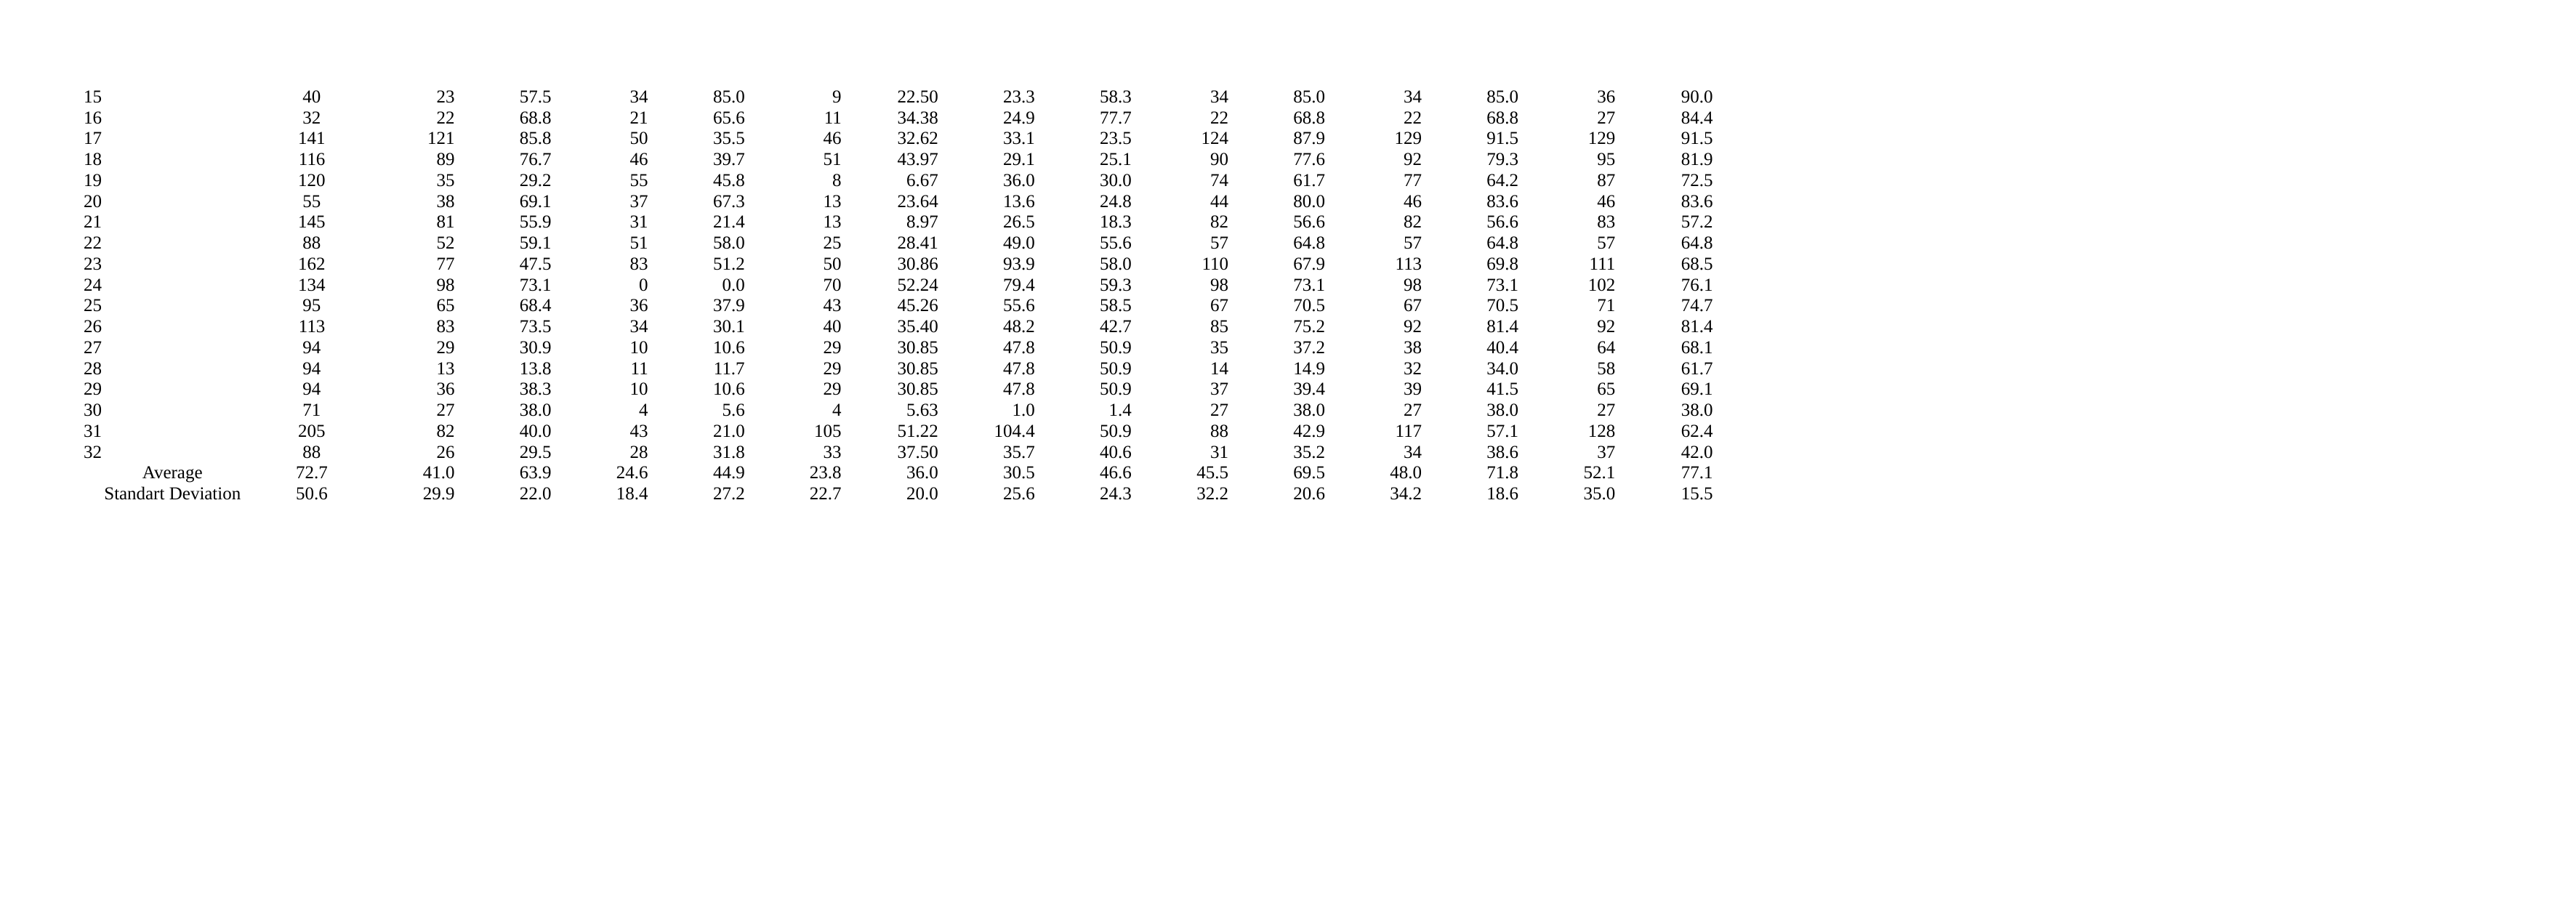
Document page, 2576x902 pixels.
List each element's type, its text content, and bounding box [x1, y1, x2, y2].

table_cell 67 [1134, 295, 1231, 315]
table_cell 10 [553, 337, 650, 358]
table_cell 24.3 [1037, 483, 1134, 504]
table_cell 70.5 [1424, 295, 1521, 315]
table_cell 50.9 [1037, 379, 1134, 399]
table_cell 21.0 [651, 420, 746, 441]
table_cell 61.7 [1231, 169, 1327, 190]
table_cell 83.6 [1424, 190, 1521, 212]
table_cell 69.1 [456, 190, 553, 212]
table_cell 129 [1521, 128, 1617, 148]
table_cell 65 [360, 295, 456, 315]
table_cell 29.1 [941, 148, 1037, 169]
table_cell 37.2 [1231, 337, 1327, 358]
table_cell 50.9 [1037, 358, 1134, 379]
table_cell 49.0 [941, 232, 1037, 253]
table_cell 29.5 [456, 441, 553, 462]
table_cell 113 [263, 315, 360, 337]
table_cell 10 [553, 379, 650, 399]
table_cell 18.4 [553, 483, 650, 504]
table_cell 21 [81, 212, 263, 232]
table_cell 92 [1327, 148, 1424, 169]
table_cell 58 [1521, 358, 1617, 379]
table_cell 30.9 [456, 337, 553, 358]
table_cell 205 [263, 420, 360, 441]
table_cell 26 [360, 441, 456, 462]
table_cell 67.9 [1231, 253, 1327, 274]
table_cell 92 [1327, 315, 1424, 337]
table_cell 77 [360, 253, 456, 274]
table_cell 105 [747, 420, 844, 441]
table_cell 22 [360, 107, 456, 128]
table_cell 15 [81, 86, 263, 107]
table_cell 88 [1134, 420, 1231, 441]
table_cell 111 [1521, 253, 1617, 274]
table_cell 0 [553, 274, 650, 295]
table_cell 22 [81, 232, 263, 253]
table_cell 98 [1134, 274, 1231, 295]
table_cell 35 [1134, 337, 1231, 358]
table_cell 56.6 [1424, 212, 1521, 232]
table_cell 92 [1521, 315, 1617, 337]
table_cell 32 [263, 107, 360, 128]
table_cell 33 [747, 441, 844, 462]
table_cell Average [81, 462, 263, 483]
table_cell 22 [1327, 107, 1424, 128]
table_cell 28 [553, 441, 650, 462]
table_cell 34 [553, 315, 650, 337]
table_cell 11 [747, 107, 844, 128]
table_cell 45.8 [651, 169, 746, 190]
table_cell 13 [747, 212, 844, 232]
table_cell 64.8 [1231, 232, 1327, 253]
table_cell 18 [81, 148, 263, 169]
table_cell 77.6 [1231, 148, 1327, 169]
table_cell 43 [553, 420, 650, 441]
table_cell 4 [747, 399, 844, 420]
table_cell 73.5 [456, 315, 553, 337]
table_cell 57 [1327, 232, 1424, 253]
table_cell 19 [81, 169, 263, 190]
table_cell 20.0 [844, 483, 941, 504]
table_cell 29.9 [360, 483, 456, 504]
table_cell 27 [1521, 399, 1617, 420]
table_cell 44.9 [651, 462, 746, 483]
table_cell 57.2 [1617, 212, 1715, 232]
table_cell 36 [1521, 86, 1617, 107]
table_cell 58.5 [1037, 295, 1134, 315]
table_cell 85 [1134, 315, 1231, 337]
table_cell 55 [553, 169, 650, 190]
table_cell 41.5 [1424, 379, 1521, 399]
table_cell 38.3 [456, 379, 553, 399]
table_cell 65 [1521, 379, 1617, 399]
table_cell 27 [1327, 399, 1424, 420]
table_cell 47.8 [941, 358, 1037, 379]
table_cell 29 [360, 337, 456, 358]
table_cell 95 [1521, 148, 1617, 169]
table_cell 22 [1134, 107, 1231, 128]
table_cell 45.26 [844, 295, 941, 315]
table_cell 64.2 [1424, 169, 1521, 190]
table_cell 70.5 [1231, 295, 1327, 315]
table_cell 34 [553, 86, 650, 107]
table_cell 64 [1521, 337, 1617, 358]
table_cell 13 [360, 358, 456, 379]
table_cell 56.6 [1231, 212, 1327, 232]
table_cell 65.6 [651, 107, 746, 128]
table_cell 87.9 [1231, 128, 1327, 148]
table_cell 45.5 [1134, 462, 1231, 483]
table_cell 81.9 [1617, 148, 1715, 169]
table_cell 29 [747, 358, 844, 379]
table_cell 30.1 [651, 315, 746, 337]
table_cell 81.4 [1617, 315, 1715, 337]
table_cell 22.7 [747, 483, 844, 504]
table_cell 68.4 [456, 295, 553, 315]
table_cell 22.0 [456, 483, 553, 504]
table_cell 35.5 [651, 128, 746, 148]
table_cell 50.9 [1037, 420, 1134, 441]
table_cell 82 [1134, 212, 1231, 232]
table_cell 4 [553, 399, 650, 420]
table_cell 94 [263, 358, 360, 379]
table_cell 31 [553, 212, 650, 232]
table_cell 55 [263, 190, 360, 212]
table_cell 32 [81, 441, 263, 462]
table_cell 35.40 [844, 315, 941, 337]
table_cell 57 [1134, 232, 1231, 253]
table_cell 63.9 [456, 462, 553, 483]
table_cell 73.1 [1231, 274, 1327, 295]
table_cell 28.41 [844, 232, 941, 253]
table_cell 70 [747, 274, 844, 295]
table_cell 11 [553, 358, 650, 379]
table_cell 39.7 [651, 148, 746, 169]
table_cell 42.7 [1037, 315, 1134, 337]
table_cell 90 [1134, 148, 1231, 169]
table_cell 52.24 [844, 274, 941, 295]
table_cell 13 [747, 190, 844, 212]
table_cell 55.6 [1037, 232, 1134, 253]
table_cell 79.4 [941, 274, 1037, 295]
table_cell 55.6 [941, 295, 1037, 315]
table_cell 22.50 [844, 86, 941, 107]
table_cell 61.7 [1617, 358, 1715, 379]
table_cell 40 [747, 315, 844, 337]
table_cell 58.0 [651, 232, 746, 253]
table_cell 68.8 [1424, 107, 1521, 128]
table_cell 8 [747, 169, 844, 190]
table_cell 77.7 [1037, 107, 1134, 128]
table_cell 85.0 [1424, 86, 1521, 107]
table_cell 71 [263, 399, 360, 420]
table_cell 18.6 [1424, 483, 1521, 504]
table_cell 23.8 [747, 462, 844, 483]
table_cell 82 [360, 420, 456, 441]
table_cell 43.97 [844, 148, 941, 169]
table_cell 29.2 [456, 169, 553, 190]
table_cell 81 [360, 212, 456, 232]
table_cell 11.7 [651, 358, 746, 379]
table_cell 40 [263, 86, 360, 107]
table_cell 38 [360, 190, 456, 212]
table_cell 69.5 [1231, 462, 1327, 483]
table_cell 32 [1327, 358, 1424, 379]
table_cell 29 [747, 337, 844, 358]
table_cell 6.67 [844, 169, 941, 190]
table_cell 27 [1134, 399, 1231, 420]
table_cell 14.9 [1231, 358, 1327, 379]
table_cell 27 [81, 337, 263, 358]
table_cell 39 [1327, 379, 1424, 399]
table_cell 110 [1134, 253, 1231, 274]
table_cell 30.5 [941, 462, 1037, 483]
table_cell 34 [1327, 86, 1424, 107]
table_cell 93.9 [941, 253, 1037, 274]
table_cell 71.8 [1424, 462, 1521, 483]
table_cell 77.1 [1617, 462, 1715, 483]
table_cell 98 [360, 274, 456, 295]
table_cell 88 [263, 232, 360, 253]
table_cell 145 [263, 212, 360, 232]
table_cell 72.7 [263, 462, 360, 483]
table_cell 67.3 [651, 190, 746, 212]
table_cell 38 [1327, 337, 1424, 358]
table_cell 69.1 [1617, 379, 1715, 399]
table_cell 26 [81, 315, 263, 337]
table_cell 37 [1521, 441, 1617, 462]
table_cell 25 [81, 295, 263, 315]
table_cell 82 [1327, 212, 1424, 232]
table_cell 10.6 [651, 379, 746, 399]
table_cell 37.50 [844, 441, 941, 462]
table_cell 31 [81, 420, 263, 441]
table_cell 32.62 [844, 128, 941, 148]
table_cell 46 [553, 148, 650, 169]
table_cell 73.1 [1424, 274, 1521, 295]
table_cell 37.9 [651, 295, 746, 315]
table_cell 38.0 [456, 399, 553, 420]
table_cell 76.1 [1617, 274, 1715, 295]
table_cell 91.5 [1617, 128, 1715, 148]
table_cell 90.0 [1617, 86, 1715, 107]
table_cell 102 [1521, 274, 1617, 295]
table_cell 35.0 [1521, 483, 1617, 504]
table_cell 58.3 [1037, 86, 1134, 107]
table_cell 39.4 [1231, 379, 1327, 399]
table_cell 33.1 [941, 128, 1037, 148]
table_cell 48.0 [1327, 462, 1424, 483]
table_cell 36.0 [844, 462, 941, 483]
table_cell 57 [1521, 232, 1617, 253]
table_cell 64.8 [1617, 232, 1715, 253]
table_cell 85.8 [456, 128, 553, 148]
table_cell 83.6 [1617, 190, 1715, 212]
table_cell 85.0 [651, 86, 746, 107]
table_cell 27.2 [651, 483, 746, 504]
table_cell 37 [553, 190, 650, 212]
table_cell 95 [263, 295, 360, 315]
table_cell 68.1 [1617, 337, 1715, 358]
table_cell 25.6 [941, 483, 1037, 504]
table_cell 36 [360, 379, 456, 399]
table_cell 23.3 [941, 86, 1037, 107]
table_cell 35 [360, 169, 456, 190]
table_cell 68.8 [456, 107, 553, 128]
table_cell 72.5 [1617, 169, 1715, 190]
table_cell 80.0 [1231, 190, 1327, 212]
table_cell 30.85 [844, 337, 941, 358]
table_cell 40.0 [456, 420, 553, 441]
table_cell 30.85 [844, 379, 941, 399]
table_cell 24 [81, 274, 263, 295]
table_cell 23 [81, 253, 263, 274]
table_cell 79.3 [1424, 148, 1521, 169]
table_cell 71 [1521, 295, 1617, 315]
table_cell 134 [263, 274, 360, 295]
table_cell 15.5 [1617, 483, 1715, 504]
table_cell 42.9 [1231, 420, 1327, 441]
table_cell 128 [1521, 420, 1617, 441]
table_cell 0.0 [651, 274, 746, 295]
table_cell 88 [263, 441, 360, 462]
table_cell 1.4 [1037, 399, 1134, 420]
table_cell 25.1 [1037, 148, 1134, 169]
table_cell 81.4 [1424, 315, 1521, 337]
table_cell 37 [1134, 379, 1231, 399]
table_cell 14 [1134, 358, 1231, 379]
table_cell 46 [1327, 190, 1424, 212]
table_cell 35.2 [1231, 441, 1327, 462]
table_cell 76.7 [456, 148, 553, 169]
table_cell 24.8 [1037, 190, 1134, 212]
table_cell 55.9 [456, 212, 553, 232]
table_cell 91.5 [1424, 128, 1521, 148]
table_cell 141 [263, 128, 360, 148]
table_cell 34 [1327, 441, 1424, 462]
table_cell 20.6 [1231, 483, 1327, 504]
table_cell 23 [360, 86, 456, 107]
table_cell 24.9 [941, 107, 1037, 128]
table_cell 21 [553, 107, 650, 128]
table_cell 116 [263, 148, 360, 169]
table_cell 47.8 [941, 379, 1037, 399]
table_cell 47.8 [941, 337, 1037, 358]
table_cell 5.6 [651, 399, 746, 420]
table_cell 129 [1327, 128, 1424, 148]
table_cell 29 [81, 379, 263, 399]
table_cell 113 [1327, 253, 1424, 274]
table_cell 98 [1327, 274, 1424, 295]
table_cell 83 [1521, 212, 1617, 232]
table_cell 5.63 [844, 399, 941, 420]
table_cell 16 [81, 107, 263, 128]
table_cell 84.4 [1617, 107, 1715, 128]
table_cell 74 [1134, 169, 1231, 190]
table_cell 42.0 [1617, 441, 1715, 462]
table_cell 51.22 [844, 420, 941, 441]
table_cell 35.7 [941, 441, 1037, 462]
table_cell 50 [747, 253, 844, 274]
table_cell 48.2 [941, 315, 1037, 337]
table_cell 75.2 [1231, 315, 1327, 337]
table_cell 121 [360, 128, 456, 148]
table_cell 9 [747, 86, 844, 107]
table_cell 23.64 [844, 190, 941, 212]
table_cell 50.6 [263, 483, 360, 504]
table_cell 50.9 [1037, 337, 1134, 358]
table_cell 117 [1327, 420, 1424, 441]
table_cell 25 [747, 232, 844, 253]
table_cell 120 [263, 169, 360, 190]
table_cell 69.8 [1424, 253, 1521, 274]
table_cell 36 [553, 295, 650, 315]
table_cell 18.3 [1037, 212, 1134, 232]
table_cell 67 [1327, 295, 1424, 315]
table_cell 73.1 [456, 274, 553, 295]
table_cell 32.2 [1134, 483, 1231, 504]
table_cell 1.0 [941, 399, 1037, 420]
table_cell 34.38 [844, 107, 941, 128]
table_cell 26.5 [941, 212, 1037, 232]
table_cell 46 [747, 128, 844, 148]
table_cell 68.8 [1231, 107, 1327, 128]
table_cell 40.4 [1424, 337, 1521, 358]
table_cell 124 [1134, 128, 1231, 148]
table_cell 30.86 [844, 253, 941, 274]
table_cell 31.8 [651, 441, 746, 462]
table_cell 34.2 [1327, 483, 1424, 504]
table_cell 46 [1521, 190, 1617, 212]
table_cell 38.0 [1617, 399, 1715, 420]
table_cell 62.4 [1617, 420, 1715, 441]
table_cell 51 [747, 148, 844, 169]
table_cell 50 [553, 128, 650, 148]
table_cell 44 [1134, 190, 1231, 212]
table_cell 30.85 [844, 358, 941, 379]
table_cell 38.0 [1231, 399, 1327, 420]
table_cell 51 [553, 232, 650, 253]
table_cell 29 [747, 379, 844, 399]
table_cell 59.1 [456, 232, 553, 253]
table_cell 13.8 [456, 358, 553, 379]
table_cell 10.6 [651, 337, 746, 358]
table_cell 38.0 [1424, 399, 1521, 420]
table_cell 24.6 [553, 462, 650, 483]
table_cell 83 [553, 253, 650, 274]
table_cell 43 [747, 295, 844, 315]
table_cell 89 [360, 148, 456, 169]
table_cell 28 [81, 358, 263, 379]
table_cell 41.0 [360, 462, 456, 483]
table_cell 46.6 [1037, 462, 1134, 483]
table_cell 30 [81, 399, 263, 420]
table_cell 23.5 [1037, 128, 1134, 148]
table_cell 87 [1521, 169, 1617, 190]
table_cell 94 [263, 337, 360, 358]
table_cell 40.6 [1037, 441, 1134, 462]
table_cell 20 [81, 190, 263, 212]
table_cell 94 [263, 379, 360, 399]
table_cell 104.4 [941, 420, 1037, 441]
table_cell 85.0 [1231, 86, 1327, 107]
table_cell 13.6 [941, 190, 1037, 212]
table_cell 27 [360, 399, 456, 420]
table_cell 31 [1134, 441, 1231, 462]
table_cell 64.8 [1424, 232, 1521, 253]
table_cell 27 [1521, 107, 1617, 128]
table_cell 57.1 [1424, 420, 1521, 441]
table_cell 21.4 [651, 212, 746, 232]
table_cell 59.3 [1037, 274, 1134, 295]
table_cell 58.0 [1037, 253, 1134, 274]
table_cell 68.5 [1617, 253, 1715, 274]
table_cell 162 [263, 253, 360, 274]
table_cell 52.1 [1521, 462, 1617, 483]
table_cell 17 [81, 128, 263, 148]
table_cell 30.0 [1037, 169, 1134, 190]
table_cell 83 [360, 315, 456, 337]
table_cell 34.0 [1424, 358, 1521, 379]
table_cell 77 [1327, 169, 1424, 190]
table_cell 38.6 [1424, 441, 1521, 462]
table_cell 74.7 [1617, 295, 1715, 315]
table_cell 34 [1134, 86, 1231, 107]
table_cell Standart Deviation [81, 483, 263, 504]
table_cell 36.0 [941, 169, 1037, 190]
table_cell 8.97 [844, 212, 941, 232]
table_cell 47.5 [456, 253, 553, 274]
table_cell 57.5 [456, 86, 553, 107]
table_cell 51.2 [651, 253, 746, 274]
table_cell 52 [360, 232, 456, 253]
